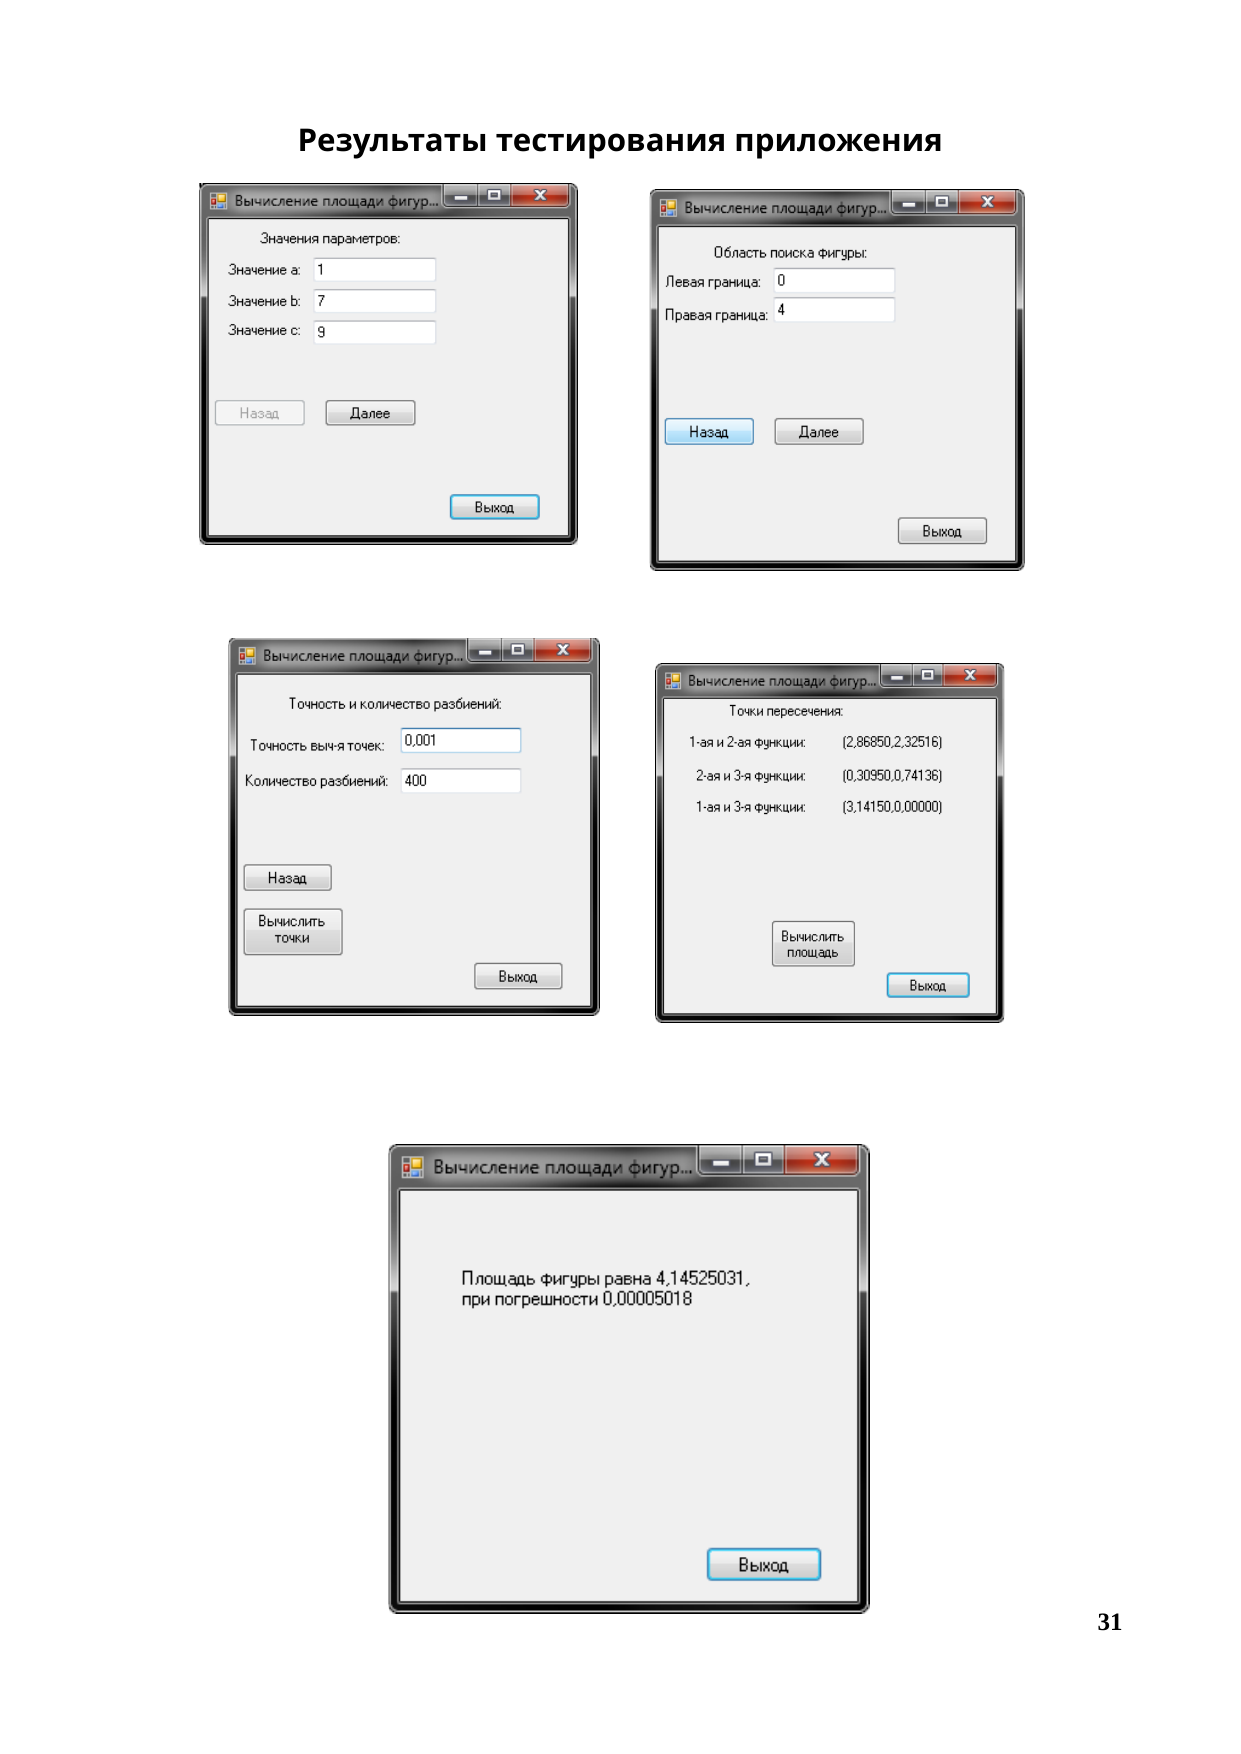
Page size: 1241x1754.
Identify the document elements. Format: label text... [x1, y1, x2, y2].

picture [388, 1144, 870, 1614]
picture [228, 638, 600, 1016]
picture [649, 189, 1025, 571]
picture [655, 663, 1005, 1023]
picture [199, 183, 578, 545]
text Результаты тестирования приложения [118, 118, 1122, 161]
